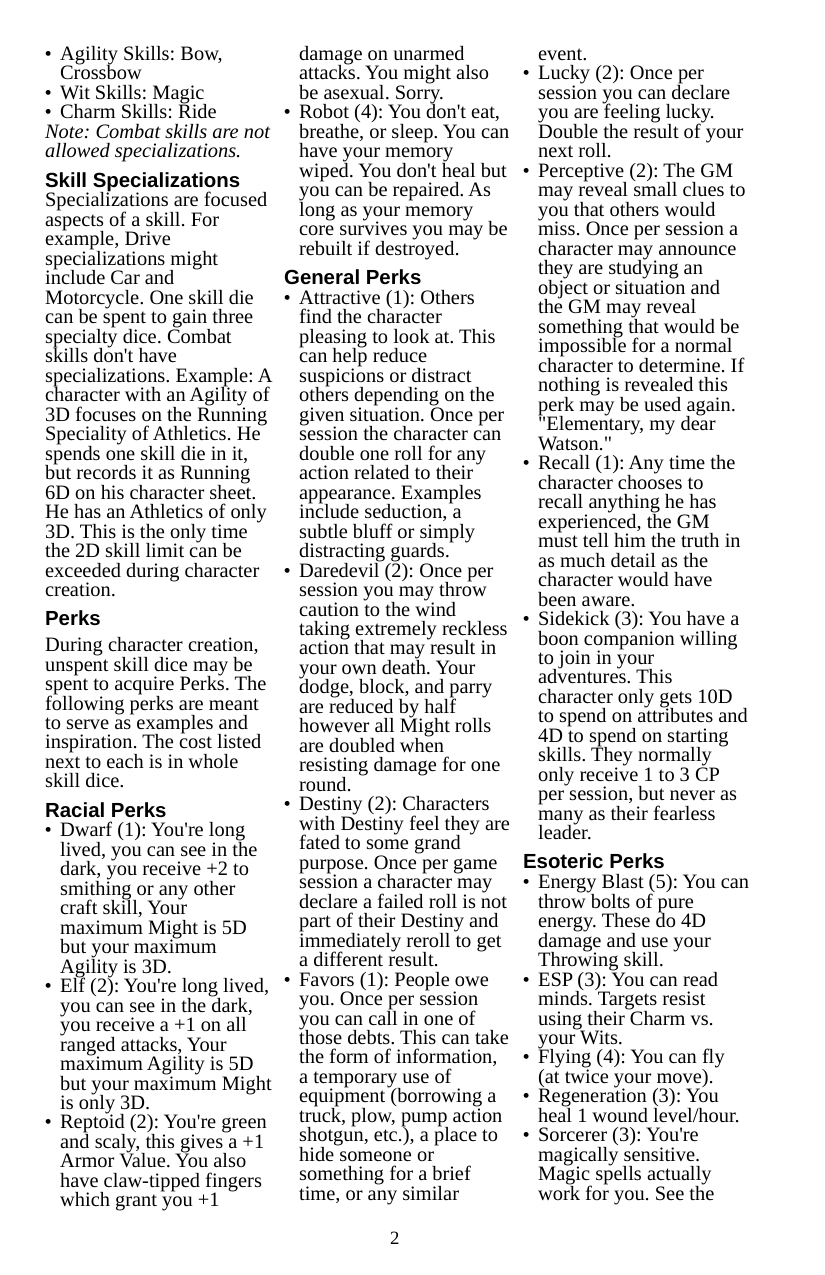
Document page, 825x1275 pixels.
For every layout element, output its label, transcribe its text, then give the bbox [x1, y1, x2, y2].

list Dwarf (1): You're long lived, you can see in the dark, you receive +2 to smithing or any other craft skill, Your maximum Might is 5D but your maximum Agility is 3D. [45, 821, 272, 977]
list damage on unarmed attacks. You might also be asexual. Sorry. [284, 45, 511, 103]
list Sidekick (3): You have a boon companion willing to join in your adventures. This character only gets 10D to spend on attributes and 4D to spend on starting skills. They normally only receive 1 to 3 CP per session, but never as many as their fearless leader. [523, 610, 750, 844]
list Energy Blast (5): You can throw bolts of pure energy. These do 4D damage and use your Throwing skill. [523, 873, 750, 971]
list Favors (1): People owe you. Once per session you can call in one of those debts. This can take the form of information, a temporary use of equipment (borrowing a truck, plow, pump action shotgun, etc.), a place to hide someone or something for a brief time, or any similar [284, 971, 511, 1204]
list Daredevil (2): Once per session you may throw caution to the wind taking extremely reckless action that may result in your own death. Your dodge, block, and parry are reduced by half however all Might rolls are doubled when resisting damage for one round. [284, 561, 511, 795]
list Lucky (2): Once per session you can declare you are feeling lucky. Double the result of your next roll. [523, 64, 750, 162]
list Elf (2): You're long lived, you can see in the dark, you receive a +1 on all ranged attacks, Your maximum Agility is 5D but your maximum Might is only 3D. [45, 977, 272, 1113]
list Reptoid (2): You're green and scaly, this gives a +1 Armor Value. You also have claw-tipped fingers which grant you +1 [45, 1113, 272, 1211]
text Note: Combat skills are not allowed specializations. [45, 123, 272, 162]
list Charm Skills: Ride [45, 103, 272, 123]
list Destiny (2): Characters with Destiny feel they are fated to some grand purpose. Once per game session a character may declare a failed roll is not part of their Destiny and immediately reroll to get a different result. [284, 795, 511, 971]
list Flying (4): You can fly (at twice your move). [523, 1048, 750, 1087]
list Recall (1): Any time the character chooses to recall anything he has experienced, the GM must tell him the truth in as much detail as the character would have been aware. [523, 454, 750, 610]
subtitle Perks [45, 606, 272, 630]
subtitle General Perks [284, 265, 511, 289]
list event. [523, 45, 750, 64]
subtitle Racial Perks [45, 798, 272, 821]
subtitle Skill Specializations [45, 168, 272, 191]
list Robot (4): You don't eat, breathe, or sleep. You can have your memory wiped. You don't heal but you can be repaired. As long as your memory core survives you may be rebuilt if destroyed. [284, 103, 511, 259]
list Wit Skills: Magic [45, 84, 272, 103]
text During character creation, unspent skill dice may be spent to acquire Perks. The following perks are meant to serve as examples and inspiration. The cost listed next to each is in whole skill dice. [45, 636, 272, 792]
list Perceptive (2): The GM may reveal small clues to you that others would miss. Once per session a character may announce they are studying an object or situation and the GM may reveal something that would be impossible for a normal character to determine. If nothing is revealed this perk may be used again. "Elementary, my dear Watson." [523, 162, 750, 454]
list Regeneration (3): You heal 1 wound level/hour. [523, 1087, 750, 1126]
list ESP (3): You can read minds. Targets resist using their Charm vs. your Wits. [523, 971, 750, 1048]
subtitle Esoteric Perks [523, 850, 750, 873]
list Sorcerer (3): You're magically sensitive. Magic spells actually work for you. See the [523, 1126, 750, 1204]
list Agility Skills: Bow, Crossbow [45, 45, 272, 84]
list Attractive (1): Others find the character pleasing to look at. This can help reduce suspicions or distract others depending on the given situation. Once per session the character can double one roll for any action related to their appearance. Examples include seduction, a subtle bluff or simply distracting guards. [284, 289, 511, 561]
text Specializations are focused aspects of a skill. For example, Drive specializations might include Car and Motorcycle. One skill die can be spent to gain three specialty dice. Combat skills don't have specializations. Example: A character with an Agility of 3D focuses on the Running Speciality of Athletics. He spends one skill die in it, but records it as Running 6D on his character sheet. He has an Athletics of only 3D. This is the only time the 2D skill limit can be exceeded during character creation. [45, 191, 272, 600]
